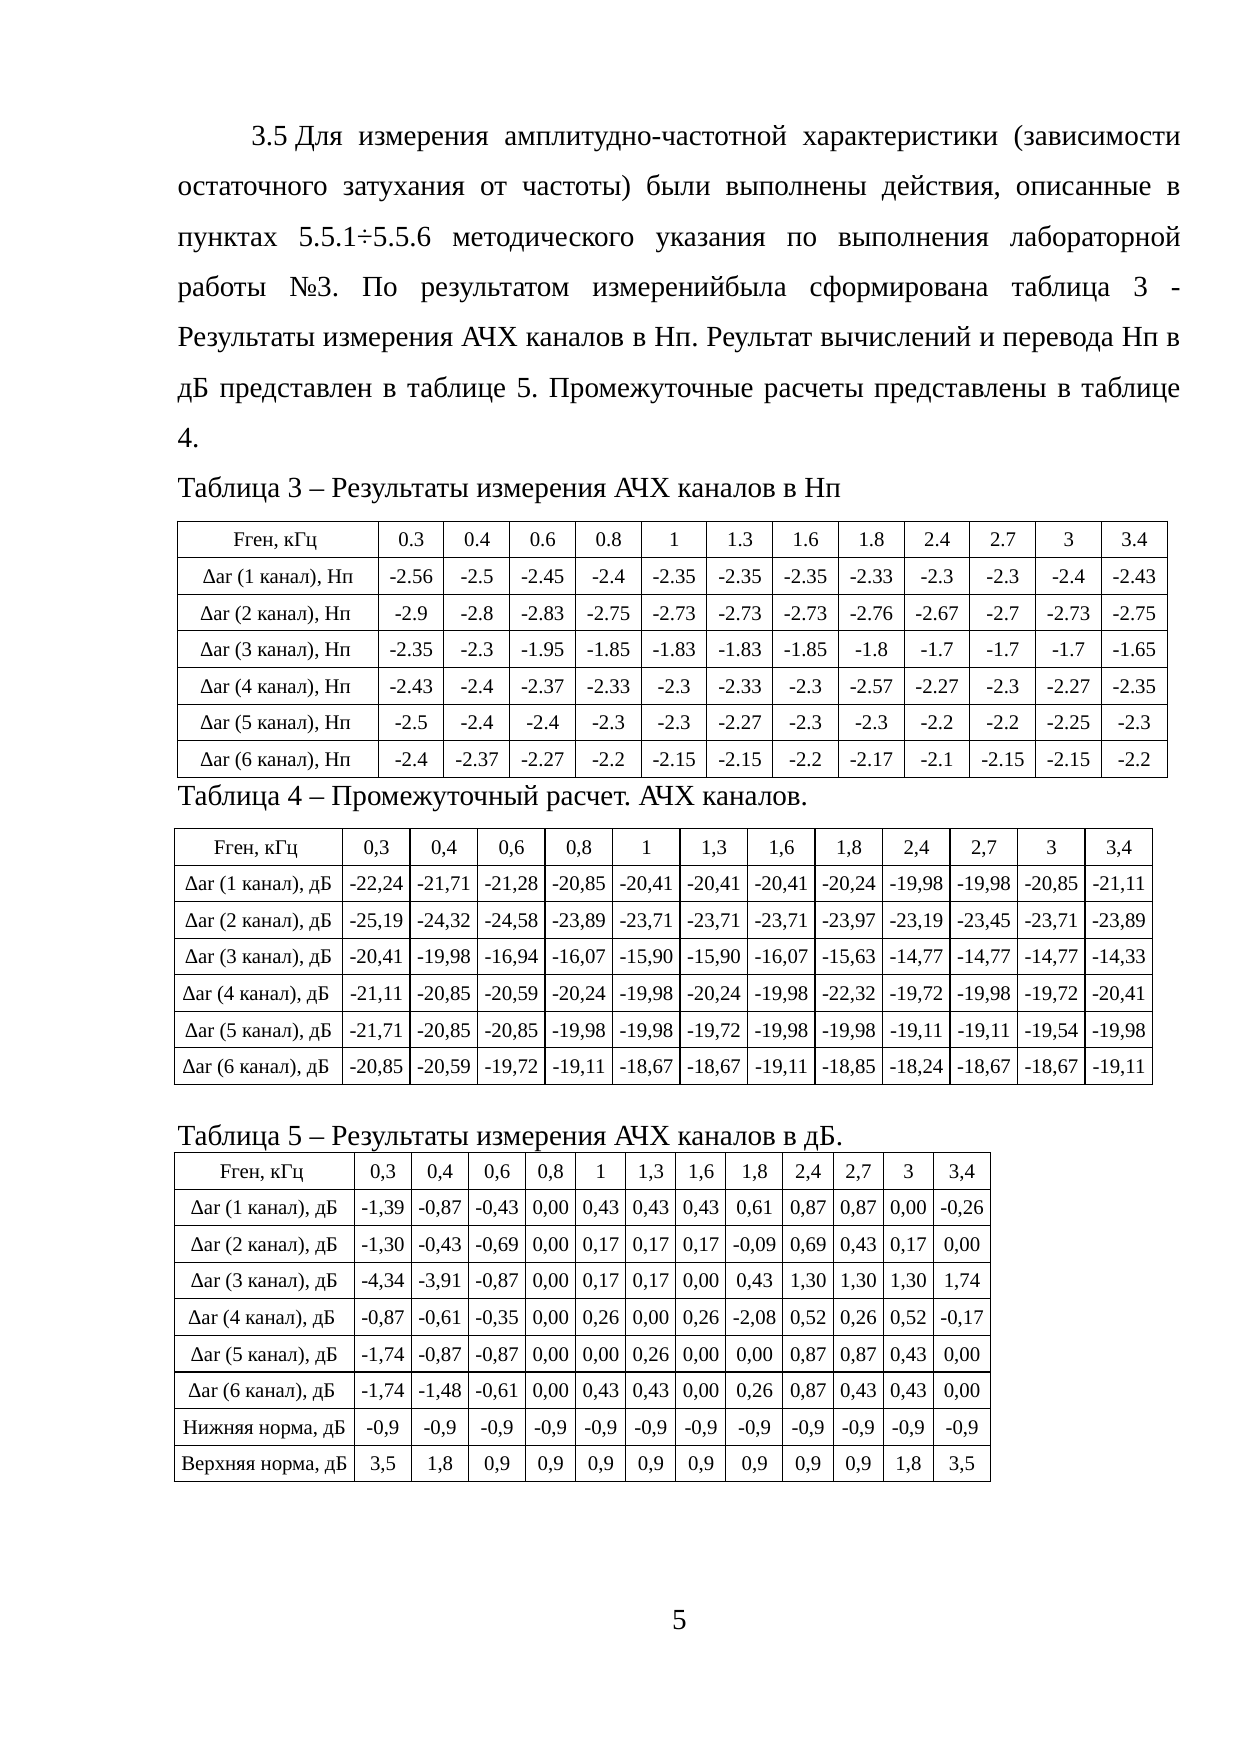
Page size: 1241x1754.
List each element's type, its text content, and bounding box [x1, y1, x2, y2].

table_header Fген, кГц [175, 829, 342, 864]
table_cell 0,69 [783, 1226, 833, 1262]
table_cell Δar (5 канал), Нп [178, 705, 378, 740]
table_header 2,7 [951, 829, 1017, 864]
table_cell -19,11 [546, 1048, 612, 1084]
table_cell -2,27 [510, 741, 575, 777]
table_header 2,7 [970, 522, 1035, 557]
table_cell -0,9 [469, 1409, 525, 1444]
table_cell Δar (2 канал), дБ [175, 1226, 354, 1262]
table_cell -20,41 [1086, 975, 1152, 1011]
table_cell -19,72 [681, 1012, 747, 1047]
table_cell 0,00 [884, 1190, 933, 1225]
table_header 0,4 [444, 522, 509, 557]
table_cell -2,2 [1102, 741, 1167, 777]
table_cell -23,89 [546, 902, 612, 938]
table_cell Δar (2 канал), Нп [178, 595, 378, 630]
table_cell 1,30 [783, 1263, 833, 1298]
table_cell -0,17 [934, 1299, 990, 1335]
table_cell -23,71 [748, 902, 814, 938]
table_cell -19,11 [1086, 1048, 1152, 1084]
table_cell -19,72 [1018, 975, 1084, 1011]
table_cell 0,43 [576, 1190, 625, 1225]
table_cell -20,24 [546, 975, 612, 1011]
table_header 0,3 [379, 522, 443, 557]
table_cell -19,72 [883, 975, 949, 1011]
table_cell -21,11 [1086, 866, 1152, 901]
table_header 1 [613, 829, 679, 864]
table_cell -1,85 [576, 631, 641, 667]
list Таблица 4 – Промежуточный расчет. АЧХ каналов. [177, 778, 1181, 811]
table_cell -0,9 [526, 1409, 575, 1444]
table_cell -2,2 [773, 741, 838, 777]
table_header 1,6 [748, 829, 814, 864]
table_cell -2,1 [905, 741, 969, 777]
table_cell 0,00 [526, 1336, 575, 1371]
table_cell 1,30 [834, 1263, 883, 1298]
table_cell 0,17 [576, 1226, 625, 1262]
table_cell -14,33 [1086, 939, 1152, 974]
table_cell Верхняя норма, дБ [175, 1446, 354, 1481]
table_cell Δar (5 канал), дБ [175, 1336, 354, 1371]
table_cell -0,9 [783, 1409, 833, 1444]
table_cell -0,09 [726, 1226, 782, 1262]
table_cell 0,43 [834, 1373, 883, 1408]
table_cell -1,48 [412, 1373, 468, 1408]
table_cell -2,3 [970, 558, 1035, 594]
table_cell -2,8 [444, 595, 509, 630]
table_header 3 [1036, 522, 1101, 557]
table_cell -19,98 [883, 866, 949, 901]
table_header 0,6 [469, 1153, 525, 1188]
table_cell -21,71 [343, 1012, 409, 1047]
table_cell -2,4 [444, 705, 509, 740]
table_header 3 [884, 1153, 933, 1188]
table_cell -2,35 [707, 558, 772, 594]
table_cell -2,33 [839, 558, 904, 594]
table_cell -19,98 [748, 975, 814, 1011]
table_cell Δar (3 канал), дБ [175, 1263, 354, 1298]
table_cell 0,87 [834, 1336, 883, 1371]
table_cell -19,98 [546, 1012, 612, 1047]
table_cell -19,98 [613, 975, 679, 1011]
table_cell -2,5 [444, 558, 509, 594]
table_cell -2,08 [726, 1299, 782, 1335]
table_cell -2,27 [1036, 668, 1101, 703]
table_cell -19,98 [613, 1012, 679, 1047]
table_header 1,6 [676, 1153, 725, 1188]
table_cell -2,43 [379, 668, 443, 703]
table_cell -2,57 [839, 668, 904, 703]
table_cell -20,85 [1018, 866, 1084, 901]
table_cell -2,73 [773, 595, 838, 630]
table_cell -20,59 [478, 975, 544, 1011]
table_cell -0,9 [834, 1409, 883, 1444]
table_cell -2,73 [642, 595, 706, 630]
table_header 3,4 [1086, 829, 1152, 864]
table_cell Δar (5 канал), дБ [175, 1012, 342, 1047]
table_cell 0,52 [884, 1299, 933, 1335]
table_cell -20,24 [681, 975, 747, 1011]
table_header Fген, кГц [175, 1153, 354, 1188]
table_cell -2,4 [576, 558, 641, 594]
table_cell -2,7 [970, 595, 1035, 630]
table_cell -0,26 [934, 1190, 990, 1225]
table_cell -2,43 [1102, 558, 1167, 594]
table_cell Δar (4 канал), дБ [175, 975, 342, 1011]
table_cell 3,5 [934, 1446, 990, 1481]
table_cell -2,35 [642, 558, 706, 594]
table_cell -25,19 [343, 902, 409, 938]
table_cell -2,3 [444, 631, 509, 667]
table_cell -23,97 [816, 902, 882, 938]
table_cell -20,85 [411, 1012, 477, 1047]
table_cell -20,85 [478, 1012, 544, 1047]
table_cell -1,39 [355, 1190, 411, 1225]
table_cell 0,87 [783, 1336, 833, 1371]
table_cell -23,71 [1018, 902, 1084, 938]
table_header 2,4 [783, 1153, 833, 1188]
table_cell -2,75 [576, 595, 641, 630]
table_cell 0,9 [626, 1446, 675, 1481]
table_cell 0,26 [676, 1299, 725, 1335]
table_header 2,4 [905, 522, 969, 557]
table_cell -2,33 [707, 668, 772, 703]
table_cell 0,43 [834, 1226, 883, 1262]
table_cell 0,43 [676, 1190, 725, 1225]
table_cell -23,71 [681, 902, 747, 938]
table_cell -1,74 [355, 1336, 411, 1371]
table_cell -20,41 [748, 866, 814, 901]
table_header 1,8 [816, 829, 882, 864]
table_cell Δar (4 канал), дБ [175, 1299, 354, 1335]
table_cell -1,8 [839, 631, 904, 667]
table_cell -18,85 [816, 1048, 882, 1084]
table_cell 3,5 [355, 1446, 411, 1481]
table_cell -0,87 [412, 1336, 468, 1371]
table_cell -19,11 [883, 1012, 949, 1047]
table_cell Нижняя норма, дБ [175, 1409, 354, 1444]
table_cell -18,67 [1018, 1048, 1084, 1084]
table_cell -0,69 [469, 1226, 525, 1262]
table_cell 0,17 [676, 1226, 725, 1262]
table_cell -21,71 [411, 866, 477, 901]
table_cell 1,30 [884, 1263, 933, 1298]
table_cell -19,98 [951, 975, 1017, 1011]
table_cell -0,35 [469, 1299, 525, 1335]
table_cell -2,2 [576, 741, 641, 777]
table_cell Δar (6 канал), Нп [178, 741, 378, 777]
table_cell 0,43 [576, 1373, 625, 1408]
table_cell 0,00 [934, 1226, 990, 1262]
table_cell -0,43 [412, 1226, 468, 1262]
table_cell 0,87 [834, 1190, 883, 1225]
table_cell 0,9 [783, 1446, 833, 1481]
table_cell -18,67 [951, 1048, 1017, 1084]
table_cell -20,85 [411, 975, 477, 1011]
table_header 0,6 [510, 522, 575, 557]
table_cell 0,9 [526, 1446, 575, 1481]
table_cell Δar (6 канал), дБ [175, 1048, 342, 1084]
table_cell -18,67 [613, 1048, 679, 1084]
table_cell -19,98 [816, 1012, 882, 1047]
table_cell -2,75 [1102, 595, 1167, 630]
table_cell 0,9 [726, 1446, 782, 1481]
table_cell -19,72 [478, 1048, 544, 1084]
table_cell -2,15 [642, 741, 706, 777]
table_header 1,3 [626, 1153, 675, 1188]
table_cell Δar (1 канал), Нп [178, 558, 378, 594]
table_cell -2,4 [379, 741, 443, 777]
table_cell -18,24 [883, 1048, 949, 1084]
table_cell -15,90 [613, 939, 679, 974]
table_cell 1,8 [884, 1446, 933, 1481]
table_cell Δar (4 канал), Нп [178, 668, 378, 703]
table_cell -20,24 [816, 866, 882, 901]
table_cell -2,5 [379, 705, 443, 740]
table_cell -2,15 [707, 741, 772, 777]
table_cell 0,9 [576, 1446, 625, 1481]
table_cell -0,9 [626, 1409, 675, 1444]
table_cell -19,98 [411, 939, 477, 974]
table_cell -19,54 [1018, 1012, 1084, 1047]
table_cell -20,41 [613, 866, 679, 901]
table_cell 0,43 [884, 1336, 933, 1371]
table_cell -22,24 [343, 866, 409, 901]
table_cell -0,61 [469, 1373, 525, 1408]
table_header Fген, кГц [178, 522, 378, 557]
table_cell -2,3 [1102, 705, 1167, 740]
table_cell -23,71 [613, 902, 679, 938]
table_cell 0,00 [676, 1336, 725, 1371]
table_cell Δar (3 канал), Нп [178, 631, 378, 667]
table_cell 0,43 [626, 1373, 675, 1408]
table_cell -2,3 [773, 668, 838, 703]
table_cell -19,98 [1086, 1012, 1152, 1047]
table_cell -19,98 [748, 1012, 814, 1047]
table_cell -2,76 [839, 595, 904, 630]
table_header 1,8 [726, 1153, 782, 1188]
table_header 0,4 [411, 829, 477, 864]
table_cell -0,9 [355, 1409, 411, 1444]
table_cell -21,28 [478, 866, 544, 901]
table_cell -2,2 [970, 705, 1035, 740]
table_cell 0,00 [576, 1336, 625, 1371]
table_header 0,8 [526, 1153, 575, 1188]
table_cell -19,98 [951, 866, 1017, 901]
table_cell -2,45 [510, 558, 575, 594]
table_cell 0,00 [526, 1299, 575, 1335]
table_cell -0,87 [355, 1299, 411, 1335]
table_cell -15,90 [681, 939, 747, 974]
table_cell -4,34 [355, 1263, 411, 1298]
table_cell -2,3 [576, 705, 641, 740]
table_cell -2,37 [510, 668, 575, 703]
table_cell 0,26 [576, 1299, 625, 1335]
table_cell -3,91 [412, 1263, 468, 1298]
table_cell -20,41 [343, 939, 409, 974]
table_cell 0,00 [934, 1336, 990, 1371]
table_cell -2,67 [905, 595, 969, 630]
table_cell -20,85 [343, 1048, 409, 1084]
table_cell Δar (3 канал), дБ [175, 939, 342, 974]
table_cell 0,17 [884, 1226, 933, 1262]
text Таблица 3 – Результаты измерения АЧХ каналов в Нп [177, 470, 1181, 504]
table_cell -1,7 [905, 631, 969, 667]
table_cell -0,9 [676, 1409, 725, 1444]
table_cell -1,7 [970, 631, 1035, 667]
table_cell -2,35 [1102, 668, 1167, 703]
table_cell 0,00 [626, 1299, 675, 1335]
table_cell -2,3 [839, 705, 904, 740]
table_cell -20,41 [681, 866, 747, 901]
table_cell 0,87 [783, 1190, 833, 1225]
table_cell -2,9 [379, 595, 443, 630]
table_cell 0,17 [626, 1263, 675, 1298]
table_cell -2,17 [839, 741, 904, 777]
table_cell 0,17 [626, 1226, 675, 1262]
table_cell 0,9 [676, 1446, 725, 1481]
table_cell -24,32 [411, 902, 477, 938]
table_header 1,3 [707, 522, 772, 557]
table_cell -2,27 [905, 668, 969, 703]
table_cell -19,11 [748, 1048, 814, 1084]
table_cell -1,83 [642, 631, 706, 667]
table_cell -1,95 [510, 631, 575, 667]
table_cell -0,9 [576, 1409, 625, 1444]
table_header 0,8 [576, 522, 641, 557]
table_cell -1,65 [1102, 631, 1167, 667]
table_header 3 [1018, 829, 1084, 864]
list Для измерения амплитудно-частотной характеристики (зависимости остаточного затухания от частоты) были выполнены действия, описанные в пунктах 5.5.1÷5.5.6 методического указания по выполнения лабораторной работы №3. По результатом измеренийбыла сформирована таблица 3 - Результаты измерения АЧХ каналов в Нп. Реультат вычислений и перевода Нп в дБ представлен в таблице 5. Промежуточные расчеты представлены в таблице 4. [177, 118, 1181, 453]
table_cell -2,73 [707, 595, 772, 630]
table_cell -2,15 [970, 741, 1035, 777]
table_header 0,3 [343, 829, 409, 864]
table_cell -16,07 [546, 939, 612, 974]
table_header 2,4 [883, 829, 949, 864]
table_cell 0,87 [783, 1373, 833, 1408]
table_cell 0,17 [576, 1263, 625, 1298]
table_header 1,6 [773, 522, 838, 557]
table_cell -18,67 [681, 1048, 747, 1084]
table_cell -0,87 [469, 1263, 525, 1298]
table_cell 1,8 [412, 1446, 468, 1481]
text Таблица 5 – Результаты измерения АЧХ каналов в дБ. [177, 1118, 1181, 1152]
table_cell -2,27 [707, 705, 772, 740]
table_cell -1,83 [707, 631, 772, 667]
table_header 1 [642, 522, 706, 557]
table_cell -1,30 [355, 1226, 411, 1262]
table_cell 0,26 [834, 1299, 883, 1335]
table_cell -2,83 [510, 595, 575, 630]
table_cell -20,59 [411, 1048, 477, 1084]
table_cell -19,11 [951, 1012, 1017, 1047]
table_cell -1,85 [773, 631, 838, 667]
table_cell -23,19 [883, 902, 949, 938]
table_cell -16,94 [478, 939, 544, 974]
table_cell -14,77 [1018, 939, 1084, 974]
table_cell -2,56 [379, 558, 443, 594]
table_cell 0,00 [526, 1226, 575, 1262]
table_header 0,4 [412, 1153, 468, 1188]
table_header 3,4 [934, 1153, 990, 1188]
table_cell 0,00 [526, 1263, 575, 1298]
table_cell -2,3 [905, 558, 969, 594]
table_cell -1,74 [355, 1373, 411, 1408]
table_header 3,4 [1102, 522, 1167, 557]
table_cell -2,4 [1036, 558, 1101, 594]
table_cell 0,00 [526, 1190, 575, 1225]
table_header 2,7 [834, 1153, 883, 1188]
table_cell -2,2 [905, 705, 969, 740]
table_cell -0,9 [884, 1409, 933, 1444]
table_cell -23,89 [1086, 902, 1152, 938]
table_cell 0,00 [676, 1263, 725, 1298]
table_cell -21,11 [343, 975, 409, 1011]
table_cell -23,45 [951, 902, 1017, 938]
table_cell -2,73 [1036, 595, 1101, 630]
table_cell -2,37 [444, 741, 509, 777]
table_header 1,3 [681, 829, 747, 864]
table_cell -15,63 [816, 939, 882, 974]
table_cell 0,26 [726, 1373, 782, 1408]
table_cell 0,43 [626, 1190, 675, 1225]
table_header 0,6 [478, 829, 544, 864]
table_cell -0,87 [469, 1336, 525, 1371]
table_cell 0,9 [469, 1446, 525, 1481]
table_cell Δar (6 канал), дБ [175, 1373, 354, 1408]
table_cell -2,35 [379, 631, 443, 667]
table_cell 0,00 [726, 1336, 782, 1371]
table_header 0,3 [355, 1153, 411, 1188]
table_cell 0,43 [884, 1373, 933, 1408]
table_cell 0,52 [783, 1299, 833, 1335]
table_cell -2,4 [510, 705, 575, 740]
table_cell -2,3 [970, 668, 1035, 703]
table_cell -0,9 [412, 1409, 468, 1444]
table_cell Δar (1 канал), дБ [175, 1190, 354, 1225]
table_cell -2,3 [642, 705, 706, 740]
table_cell 1,74 [934, 1263, 990, 1298]
table_cell -24,58 [478, 902, 544, 938]
table_cell -0,9 [934, 1409, 990, 1444]
table_cell -16,07 [748, 939, 814, 974]
table_cell -2,35 [773, 558, 838, 594]
table_cell 0,00 [676, 1373, 725, 1408]
table_cell -20,85 [546, 866, 612, 901]
table_cell Δar (2 канал), дБ [175, 902, 342, 938]
table_cell -2,4 [444, 668, 509, 703]
table_cell -2,3 [773, 705, 838, 740]
table_cell -14,77 [951, 939, 1017, 974]
table_header 1,8 [839, 522, 904, 557]
table_cell -0,61 [412, 1299, 468, 1335]
table_header 1 [576, 1153, 625, 1188]
table_cell -22,32 [816, 975, 882, 1011]
table_cell -2,25 [1036, 705, 1101, 740]
table_cell Δar (1 канал), дБ [175, 866, 342, 901]
table_header 0,8 [546, 829, 612, 864]
table_cell 0,43 [726, 1263, 782, 1298]
table_cell -1,7 [1036, 631, 1101, 667]
table_cell 0,61 [726, 1190, 782, 1225]
table_cell -0,87 [412, 1190, 468, 1225]
table_cell -14,77 [883, 939, 949, 974]
table_cell -2,3 [642, 668, 706, 703]
table_cell 0,26 [626, 1336, 675, 1371]
table_cell 0,9 [834, 1446, 883, 1481]
table_cell 0,00 [934, 1373, 990, 1408]
table_cell -2,15 [1036, 741, 1101, 777]
table_cell 0,00 [526, 1373, 575, 1408]
table_cell -0,43 [469, 1190, 525, 1225]
table_cell -0,9 [726, 1409, 782, 1444]
table_cell -2,33 [576, 668, 641, 703]
